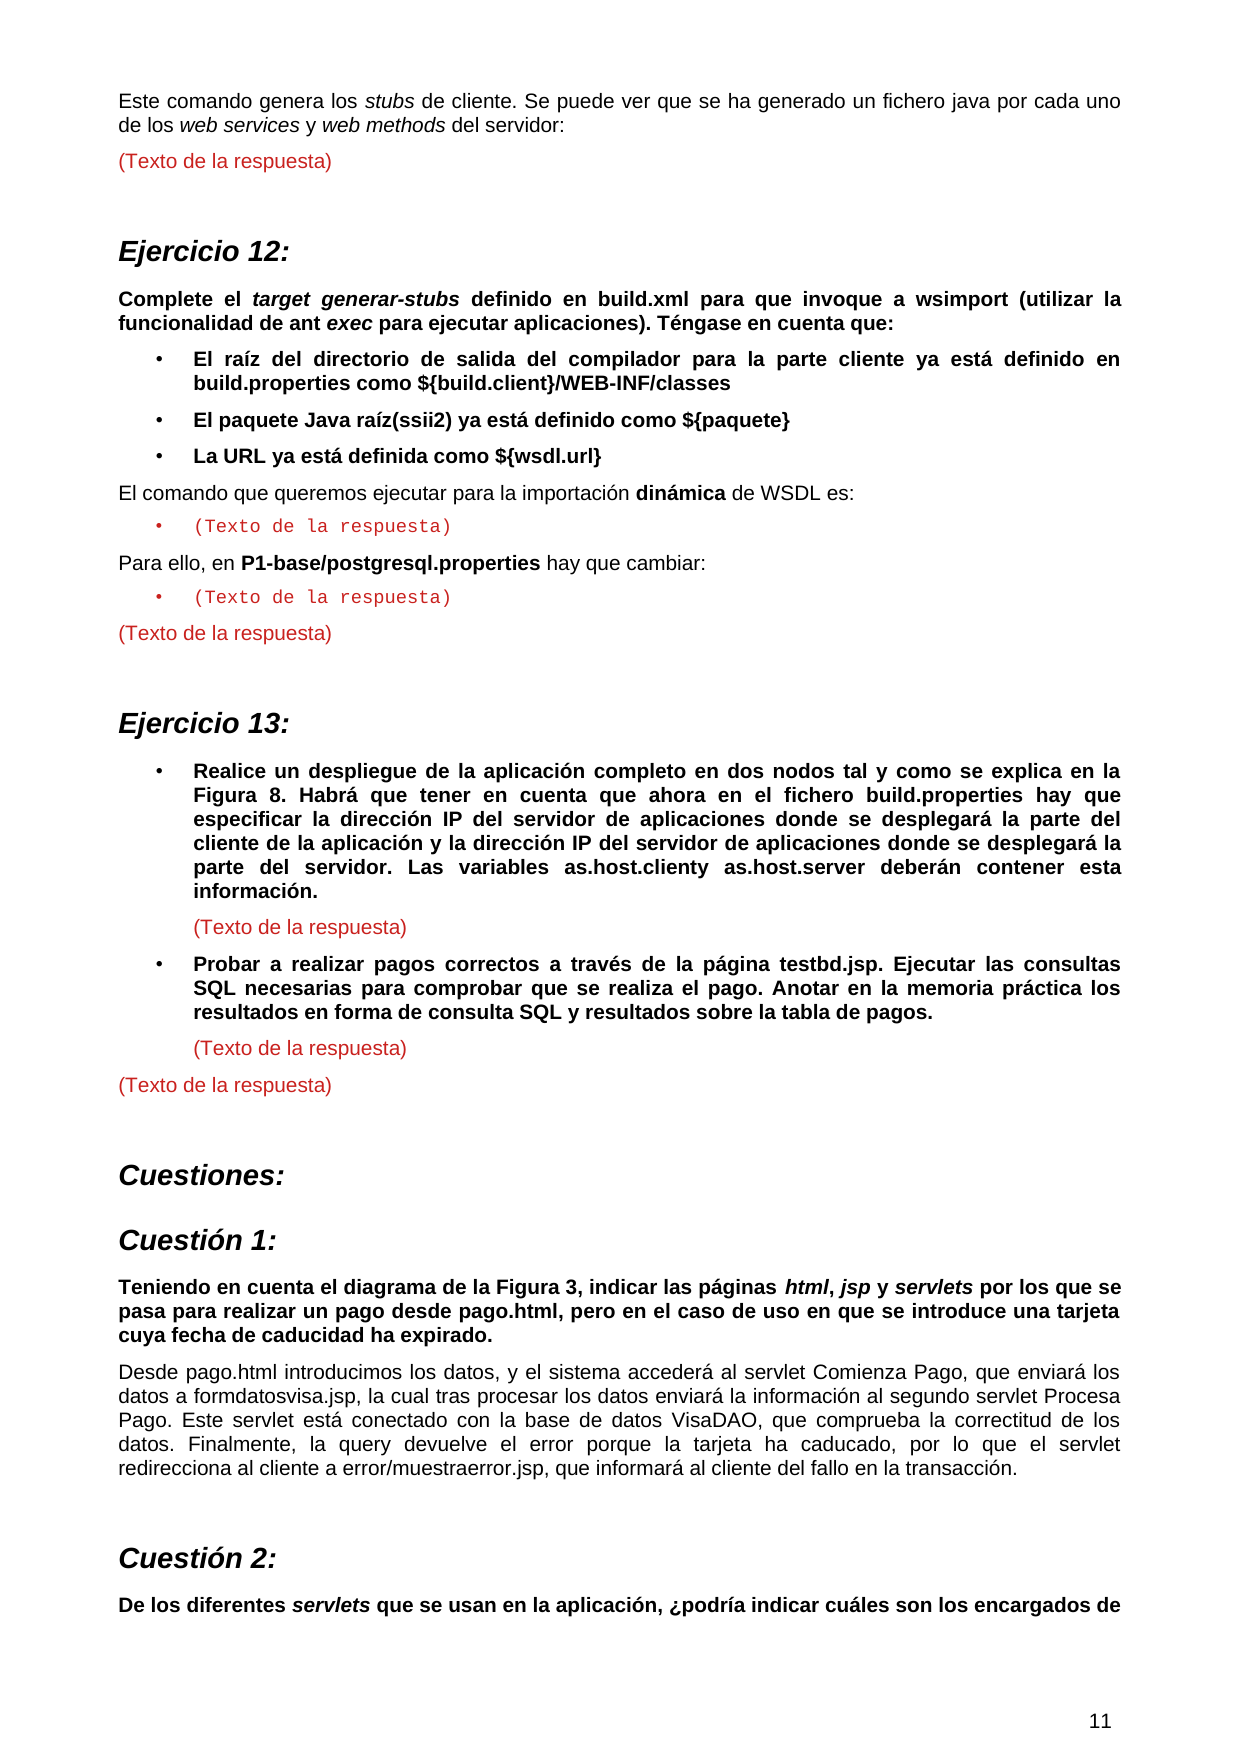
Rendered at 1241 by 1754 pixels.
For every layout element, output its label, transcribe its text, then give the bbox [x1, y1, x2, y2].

text (Texto de la respuesta) [118, 149, 1122, 173]
subtitle Ejercicio 13: [118, 707, 1122, 740]
list El raíz del directorio de salida del compilador para la parte cliente ya está definido en build.properties como ${build.client}/WEB-INF/classes [156, 347, 1122, 395]
subtitle Cuestión 1: [118, 1223, 1122, 1256]
list El paquete Java raíz(ssii2) ya está definido como ${paquete} [156, 408, 1122, 432]
subtitle Cuestiones: [118, 1158, 1122, 1192]
list (Texto de la respuesta) [156, 915, 1122, 939]
text (Texto de la respuesta) [118, 621, 1122, 645]
text Teniendo en cuenta el diagrama de la Figura 3, indicar las páginas html, jsp y servlets por los que se pasa para realizar un pago desde pago.html, pero en el caso de uso en que se introduce una tarjeta cuya fecha de caducidad ha expirado. [118, 1275, 1122, 1347]
text Desde pago.html introducimos los datos, y el sistema accederá al servlet Comienza Pago, que enviará los datos a formdatosvisa.jsp, la cual tras procesar los datos enviará la información al segundo servlet Procesa Pago. Este servlet está conectado con la base de datos VisaDAO, que comprueba la correctitud de los datos. Finalmente, la query devuelve el error porque la tarjeta ha caducado, por lo que el servlet redirecciona al cliente a error/muestraerror.jsp, que informará al cliente del fallo en la transacción. [118, 1359, 1122, 1479]
text (Texto de la respuesta) [118, 1073, 1122, 1097]
subtitle Cuestión 2: [118, 1541, 1122, 1574]
text Complete el target generar-stubs definido en build.xml para que invoque a wsimport (utilizar la funcionalidad de ant exec para ejecutar aplicaciones). Téngase en cuenta que: [118, 287, 1122, 334]
list Probar a realizar pagos correctos a través de la página testbd.jsp. Ejecutar las consultas SQL necesarias para comprobar que se realiza el pago. Anotar en la memoria práctica los resultados en forma de consulta SQL y resultados sobre la tabla de pagos. [156, 952, 1122, 1024]
subtitle Ejercicio 12: [118, 234, 1122, 268]
list (Texto de la respuesta) [156, 1036, 1122, 1060]
list (Texto de la respuesta) [156, 587, 1122, 609]
list (Texto de la respuesta) [156, 517, 1122, 538]
text De los diferentes servlets que se usan en la aplicación, ¿podría indicar cuáles son los encargados de [118, 1593, 1122, 1617]
text Para ello, en P1-base/postgresql.properties hay que cambiar: [118, 551, 1122, 575]
text El comando que queremos ejecutar para la importación dinámica de WSDL es: [118, 481, 1122, 505]
list La URL ya está definida como ${wsdl.url} [156, 444, 1122, 468]
text Este comando genera los stubs de cliente. Se puede ver que se ha generado un fichero java por cada uno de los web services y web methods del servidor: [118, 88, 1122, 136]
list Realice un despliegue de la aplicación completo en dos nodos tal y como se explica en la Figura 8. Habrá que tener en cuenta que ahora en el fichero build.properties hay que especificar la dirección IP del servidor de aplicaciones donde se desplegará la parte del cliente de la aplicación y la dirección IP del servidor de aplicaciones donde se desplegará la parte del servidor. Las variables as.host.clienty as.host.server deberán contener esta información. [156, 759, 1122, 903]
